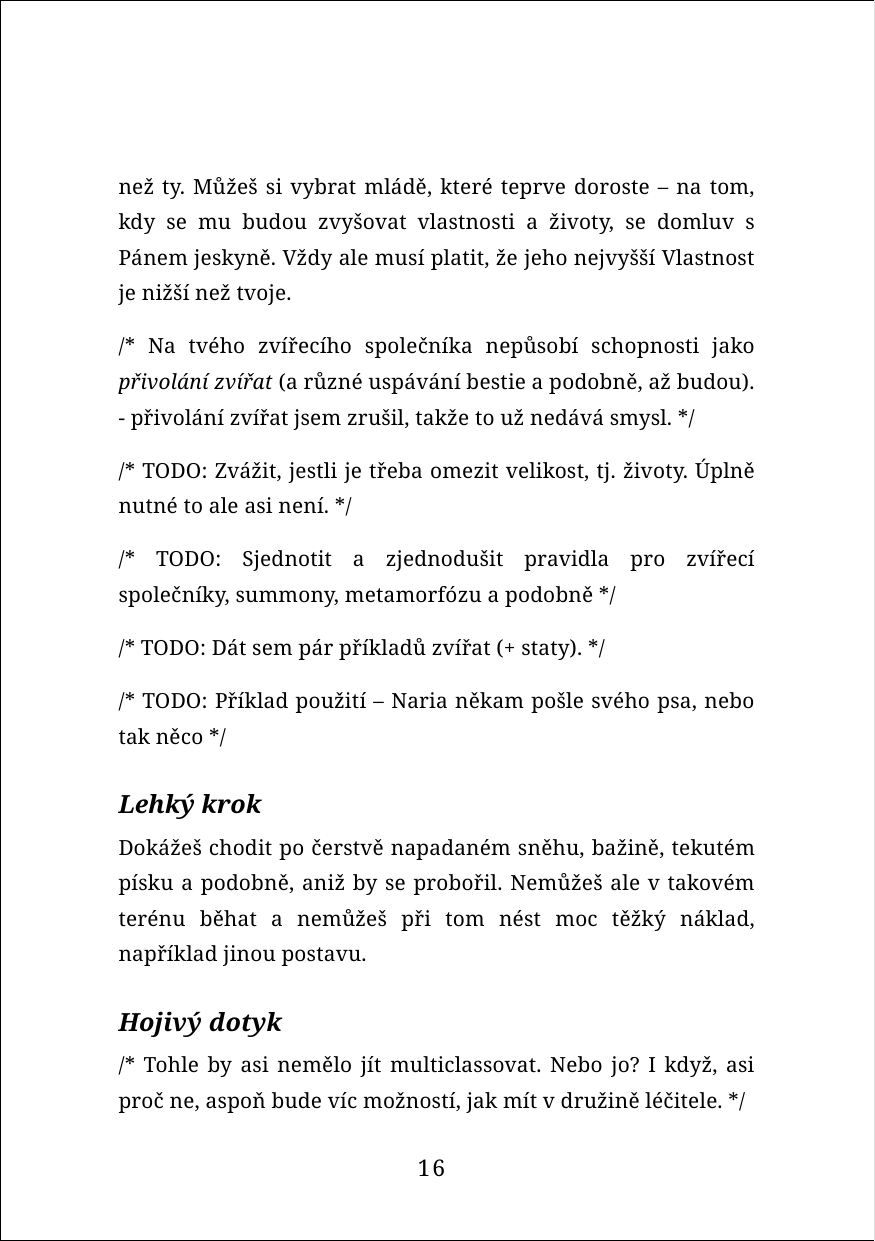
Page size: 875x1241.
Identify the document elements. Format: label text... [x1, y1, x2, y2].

text /* TODO: Dát sem pár příkladů zvířat (+ staty). */ [118, 633, 756, 662]
text /* TODO: Zvážit, jestli je třeba omezit velikost, tj. životy. Úplně nutné to ale asi není. */ [118, 456, 756, 520]
subtitle Lehký krok [118, 787, 756, 821]
text /* Na tvého zvířecího společníka nepůsobí schopnosti jako přivolání zvířat (a různé uspávání bestie a podobně, až budou). - přivolání zvířat jsem zrušil, takže to už nedává smysl. */ [118, 332, 756, 431]
subtitle Hojivý dotyk [118, 1004, 756, 1038]
text /* TODO: Sjednotit a zjednodušit pravidla pro zvířecí společníky, summony, metamorfózu a podobně */ [118, 544, 756, 608]
text /* TODO: Příklad použití – Naria někam pošle svého psa, nebo tak něco */ [118, 687, 756, 751]
text Dokážeš chodit po čerstvě napadaném sněhu, bažině, tekutém písku a podobně, aniž by se probořil. Nemůžeš ale v takovém terénu běhat a nemůžeš při tom nést moc těžký náklad, například jinou postavu. [118, 833, 756, 968]
text /* Tohle by asi nemělo jít multiclassovat. Nebo jo? I když, asi proč ne, aspoň bude víc možností, jak mít v družině léčitele. */ [118, 1050, 756, 1114]
text než ty. Můžeš si vybrat mládě, které teprve doroste – na tom, kdy se mu budou zvyšovat vlastnosti a životy, se domluv s Pánem jeskyně. Vždy ale musí platit, že jeho nejvyšší Vlastnost je nižší než tvoje. [118, 172, 756, 307]
